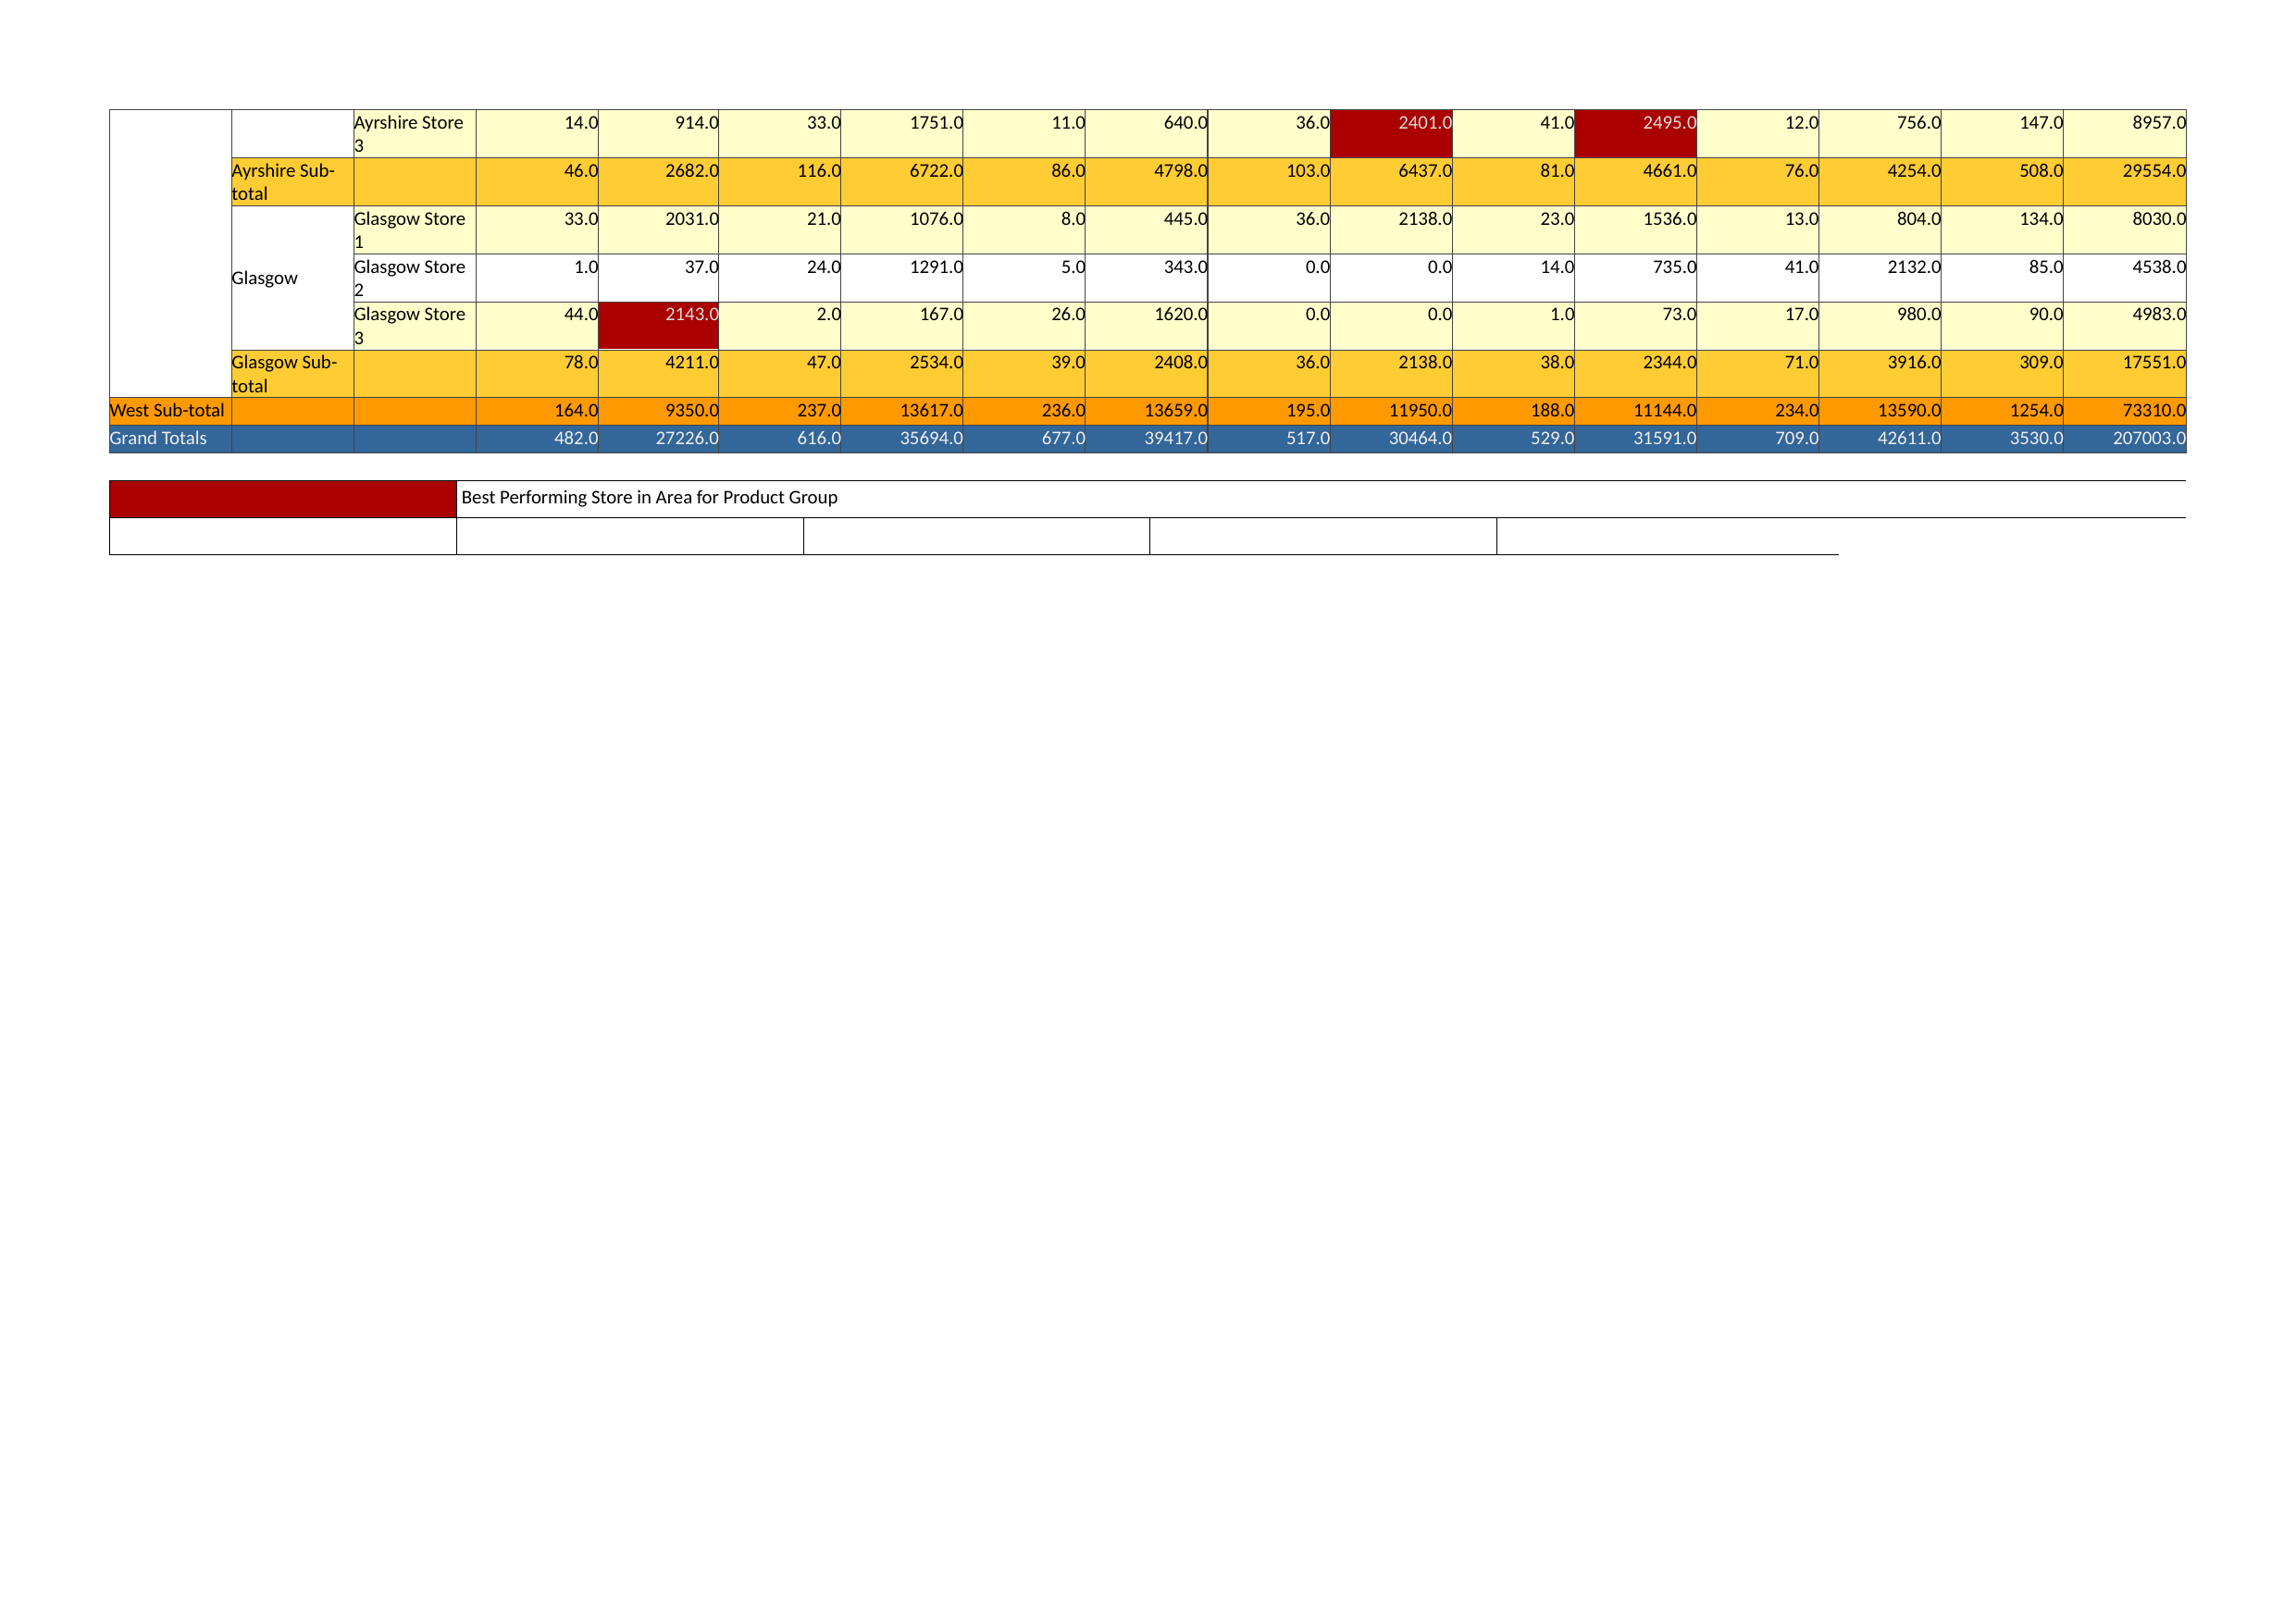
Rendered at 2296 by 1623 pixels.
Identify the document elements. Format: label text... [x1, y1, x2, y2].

table_cell 13.0 [1697, 206, 1818, 254]
table_cell 529.0 [1453, 426, 1574, 452]
table_cell West Sub-total [110, 398, 231, 425]
table_cell 2143.0 [599, 303, 718, 349]
table_cell 3916.0 [1819, 351, 1941, 397]
table_cell 735.0 [1575, 254, 1696, 302]
table_cell 164.0 [477, 398, 598, 425]
table_cell 508.0 [1942, 158, 2063, 205]
table_cell 4254.0 [1819, 158, 1941, 205]
table_cell 640.0 [1086, 110, 1207, 157]
table_cell 616.0 [719, 426, 840, 452]
table_cell 1254.0 [1942, 398, 2063, 425]
table_cell [110, 110, 231, 397]
table_cell 709.0 [1697, 426, 1818, 452]
table_cell 4211.0 [599, 351, 718, 397]
table_cell 13659.0 [1086, 398, 1207, 425]
table_cell 8.0 [963, 206, 1085, 254]
table_cell [232, 398, 354, 425]
table_cell [354, 351, 476, 397]
table_cell 4983.0 [2064, 303, 2186, 349]
table_cell [1839, 518, 2186, 554]
table_cell 309.0 [1942, 351, 2063, 397]
table_cell 188.0 [1453, 398, 1574, 425]
table_cell [354, 398, 476, 425]
table_cell 86.0 [963, 158, 1085, 205]
table_cell 14.0 [1453, 254, 1574, 302]
table_cell 2401.0 [1331, 110, 1452, 157]
table_cell 17551.0 [2064, 351, 2186, 397]
table_cell Grand Totals [110, 426, 231, 452]
table_cell 33.0 [477, 206, 598, 254]
table_cell 38.0 [1453, 351, 1574, 397]
table_cell 11950.0 [1331, 398, 1452, 425]
table_cell 29554.0 [2064, 158, 2186, 205]
table_cell 8030.0 [2064, 206, 2186, 254]
table_cell Glasgow Store 1 [354, 206, 476, 254]
table_cell 756.0 [1819, 110, 1941, 157]
table_cell 2682.0 [599, 158, 718, 205]
table_cell 1751.0 [841, 110, 962, 157]
table_cell 2138.0 [1331, 206, 1452, 254]
table_cell 14.0 [477, 110, 598, 157]
table_cell 11.0 [963, 110, 1085, 157]
table_cell 12.0 [1697, 110, 1818, 157]
table_cell 36.0 [1209, 110, 1330, 157]
table_cell 0.0 [1209, 303, 1330, 349]
table_cell 914.0 [599, 110, 718, 157]
table_cell 677.0 [963, 426, 1085, 452]
table_cell 37.0 [599, 254, 718, 302]
table_cell 5.0 [963, 254, 1085, 302]
table_cell 36.0 [1209, 351, 1330, 397]
table_cell 103.0 [1209, 158, 1330, 205]
table_cell 1536.0 [1575, 206, 1696, 254]
table_cell 44.0 [477, 303, 598, 349]
table_cell 1620.0 [1086, 303, 1207, 349]
table_cell 207003.0 [2064, 426, 2186, 452]
table_cell 2138.0 [1331, 351, 1452, 397]
table_cell 24.0 [719, 254, 840, 302]
table_cell 31591.0 [1575, 426, 1696, 452]
table_cell 35694.0 [841, 426, 962, 452]
table_cell 47.0 [719, 351, 840, 397]
table_cell 9350.0 [599, 398, 718, 425]
table_cell 4661.0 [1575, 158, 1696, 205]
table_cell 33.0 [719, 110, 840, 157]
table_cell 517.0 [1209, 426, 1330, 452]
table_cell 1291.0 [841, 254, 962, 302]
table_cell [232, 110, 354, 157]
table_cell 41.0 [1453, 110, 1574, 157]
table_cell Glasgow [232, 206, 354, 349]
table_cell 73310.0 [2064, 398, 2186, 425]
table_cell Ayrshire Store 3 [354, 110, 476, 157]
table_cell 13590.0 [1819, 398, 1941, 425]
table_cell 2495.0 [1575, 110, 1696, 157]
table_cell 78.0 [477, 351, 598, 397]
table_cell 41.0 [1697, 254, 1818, 302]
table_cell 234.0 [1697, 398, 1818, 425]
table_cell Glasgow Store 2 [354, 254, 476, 302]
table_cell 36.0 [1209, 206, 1330, 254]
table_cell 39417.0 [1086, 426, 1207, 452]
table_cell 116.0 [719, 158, 840, 205]
table_cell [354, 426, 476, 452]
table_cell 11144.0 [1575, 398, 1696, 425]
table_cell Glasgow Sub-total [232, 351, 354, 397]
table_cell [457, 518, 803, 554]
table_cell 81.0 [1453, 158, 1574, 205]
table_header Best Performing Store in Area for Product Group [457, 481, 2186, 517]
table_cell Ayrshire Sub-total [232, 158, 354, 205]
table_cell 6722.0 [841, 158, 962, 205]
table_cell 6437.0 [1331, 158, 1452, 205]
table_cell 30464.0 [1331, 426, 1452, 452]
table_cell 21.0 [719, 206, 840, 254]
table_cell 1.0 [1453, 303, 1574, 349]
table_cell 2408.0 [1086, 351, 1207, 397]
table_cell 8957.0 [2064, 110, 2186, 157]
table_cell 71.0 [1697, 351, 1818, 397]
table_cell Glasgow Store 3 [354, 303, 476, 349]
table_cell [354, 158, 476, 205]
table_cell 2031.0 [599, 206, 718, 254]
table_cell 39.0 [963, 351, 1085, 397]
table_cell 27226.0 [599, 426, 718, 452]
table_cell 980.0 [1819, 303, 1941, 349]
table_cell 134.0 [1942, 206, 2063, 254]
table_cell [110, 518, 456, 554]
table_cell [804, 518, 1149, 554]
table_cell 195.0 [1209, 398, 1330, 425]
table_cell [232, 426, 354, 452]
table_cell 0.0 [1209, 254, 1330, 302]
table_cell 445.0 [1086, 206, 1207, 254]
table_cell [1150, 518, 1496, 554]
table_cell 42611.0 [1819, 426, 1941, 452]
table_cell 2.0 [719, 303, 840, 349]
table_cell 2132.0 [1819, 254, 1941, 302]
table_header [110, 481, 456, 517]
table_cell 85.0 [1942, 254, 2063, 302]
table_cell 23.0 [1453, 206, 1574, 254]
table_cell 1.0 [477, 254, 598, 302]
table_cell 4538.0 [2064, 254, 2186, 302]
table_cell 236.0 [963, 398, 1085, 425]
table_cell 147.0 [1942, 110, 2063, 157]
table_cell 343.0 [1086, 254, 1207, 302]
table_cell 482.0 [477, 426, 598, 452]
table_cell 0.0 [1331, 254, 1452, 302]
table_cell 46.0 [477, 158, 598, 205]
table_cell 1076.0 [841, 206, 962, 254]
table_cell 3530.0 [1942, 426, 2063, 452]
table_cell 237.0 [719, 398, 840, 425]
table_cell 0.0 [1331, 303, 1452, 349]
table_cell 804.0 [1819, 206, 1941, 254]
table_cell 167.0 [841, 303, 962, 349]
table_cell 26.0 [963, 303, 1085, 349]
table_cell 73.0 [1575, 303, 1696, 349]
table_cell 17.0 [1697, 303, 1818, 349]
table_cell [1497, 518, 1839, 554]
table_cell 90.0 [1942, 303, 2063, 349]
table_cell 4798.0 [1086, 158, 1207, 205]
table_cell 2534.0 [841, 351, 962, 397]
table_cell 13617.0 [841, 398, 962, 425]
table_cell 2344.0 [1575, 351, 1696, 397]
table_cell 76.0 [1697, 158, 1818, 205]
